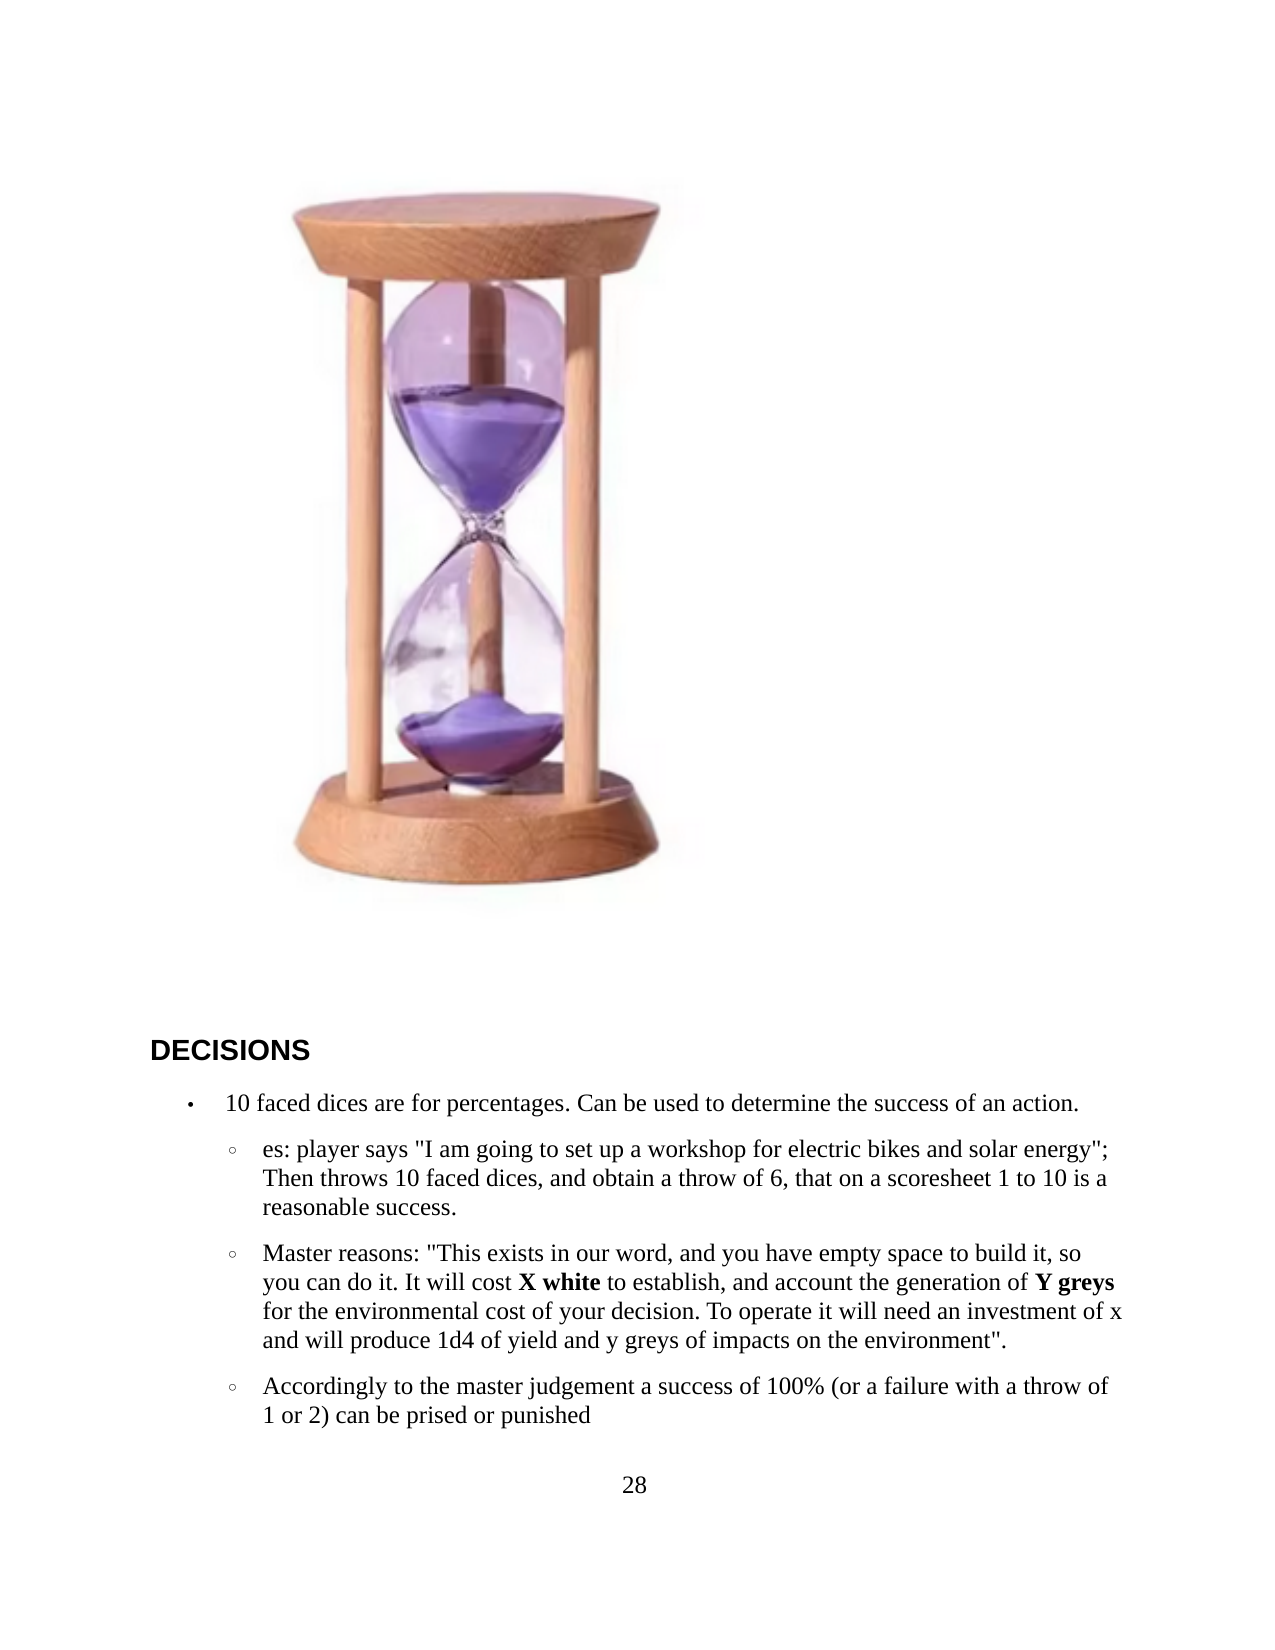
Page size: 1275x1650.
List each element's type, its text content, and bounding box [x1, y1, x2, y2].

list Accordingly to the master judgement a success of 100% (or a failure with a throw of 1 or 2) can be prised or punished [225, 1371, 1125, 1429]
list 10 faced dices are for percentages. Can be used to determine the success of an action. [187, 1088, 1125, 1116]
list es: player says "I am going to set up a workshop for electric bikes and solar energy"; Then throws 10 faced dices, and obtain a throw of 6, that on a scoresheet 1 to 10 is a reasonable success. [225, 1134, 1125, 1221]
subtitle DECISIONS [150, 1033, 1125, 1066]
list Master reasons: "This exists in our word, and you have empty space to build it, so you can do it. It will cost X white to establish, and account the generation of Y greys for the environmental cost of your decision. To operate it will need an investment of x and will produce 1d4 of yield and y greys of impacts on the environment". [225, 1238, 1125, 1353]
picture [225, 150, 711, 952]
